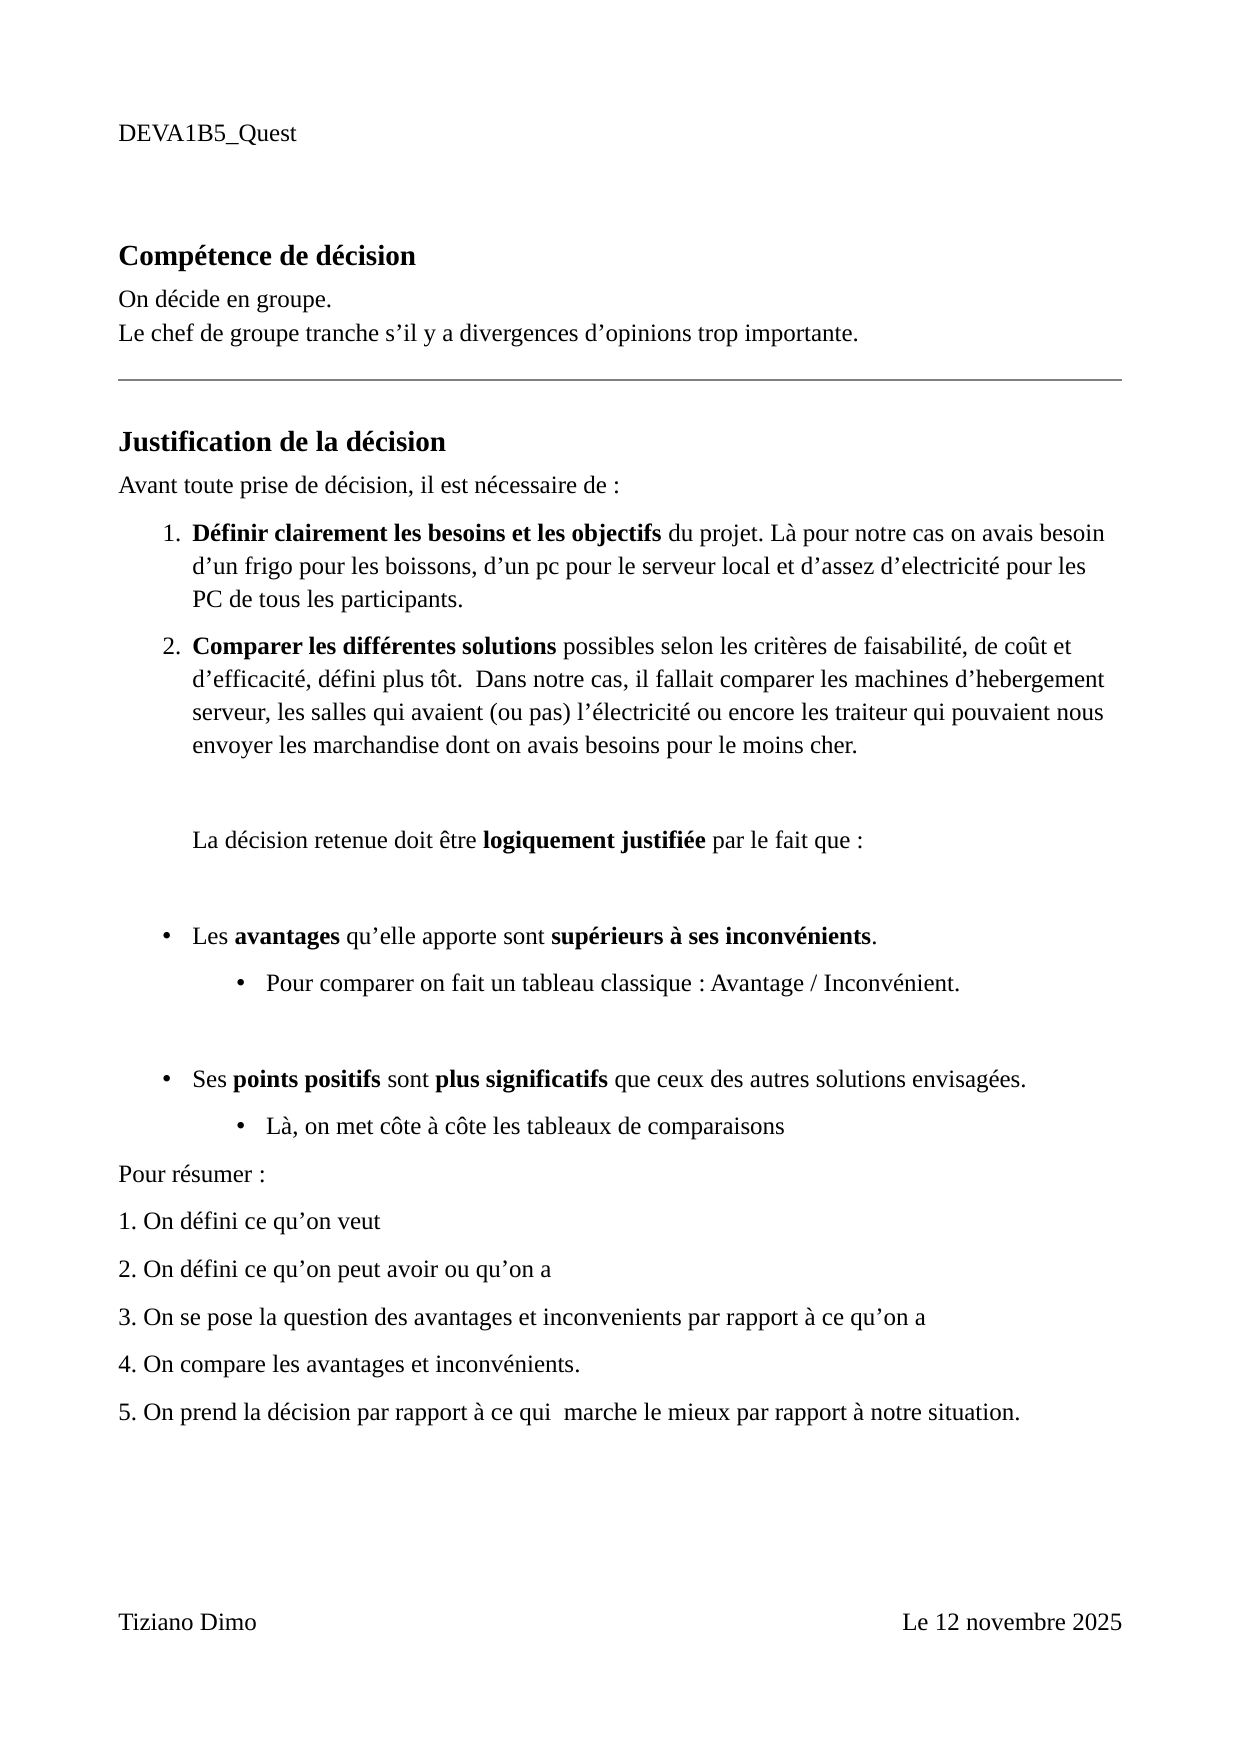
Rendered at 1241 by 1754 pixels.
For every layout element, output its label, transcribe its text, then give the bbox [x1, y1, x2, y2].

list La décision retenue doit être logiquement justifiée par le fait que : [162, 826, 1122, 854]
list Là, on met côte à côte les tableaux de comparaisons [236, 1111, 1122, 1140]
text 4. On compare les avantages et inconvénients. [118, 1349, 1122, 1378]
text 3. On se pose la question des avantages et inconvenients par rapport à ce qu’on a [118, 1302, 1122, 1330]
text Avant toute prise de décision, il est nécessaire de : [118, 470, 1122, 499]
list Les avantages qu’elle apporte sont supérieurs à ses inconvénients. [162, 921, 1122, 949]
list Comparer les différentes solutions possibles selon les critères de faisabilité, de coût et d’efficacité, défini plus tôt. Dans notre cas, il fallait comparer les machines d’hebergement serveur, les salles qui avaient (ou pas) l’électricité ou encore les traiteur qui pouvaient nous envoyer les marchandise dont on avais besoins pour le moins cher. [162, 631, 1122, 759]
list Définir clairement les besoins et les objectifs du projet. Là pour notre cas on avais besoin d’un frigo pour les boissons, d’un pc pour le serveur local et d’assez d’electricité pour les PC de tous les participants. [162, 518, 1122, 612]
text 1. On défini ce qu’on veut [118, 1206, 1122, 1235]
list Pour comparer on fait un tableau classique : Avantage / Inconvénient. [236, 968, 1122, 997]
subtitle Compétence de décision [118, 238, 1122, 272]
text 5. On prend la décision par rapport à ce qui marche le mieux par rapport à notre situation. [118, 1397, 1122, 1426]
list Ses points positifs sont plus significatifs que ceux des autres solutions envisagées. [162, 1064, 1122, 1092]
text On décide en groupe. Le chef de groupe tranche s’il y a divergences d’opinions trop importante. [118, 284, 1122, 346]
subtitle Justification de la décision [118, 424, 1122, 458]
text 2. On défini ce qu’on peut avoir ou qu’on a [118, 1254, 1122, 1283]
text Pour résumer : [118, 1159, 1122, 1188]
